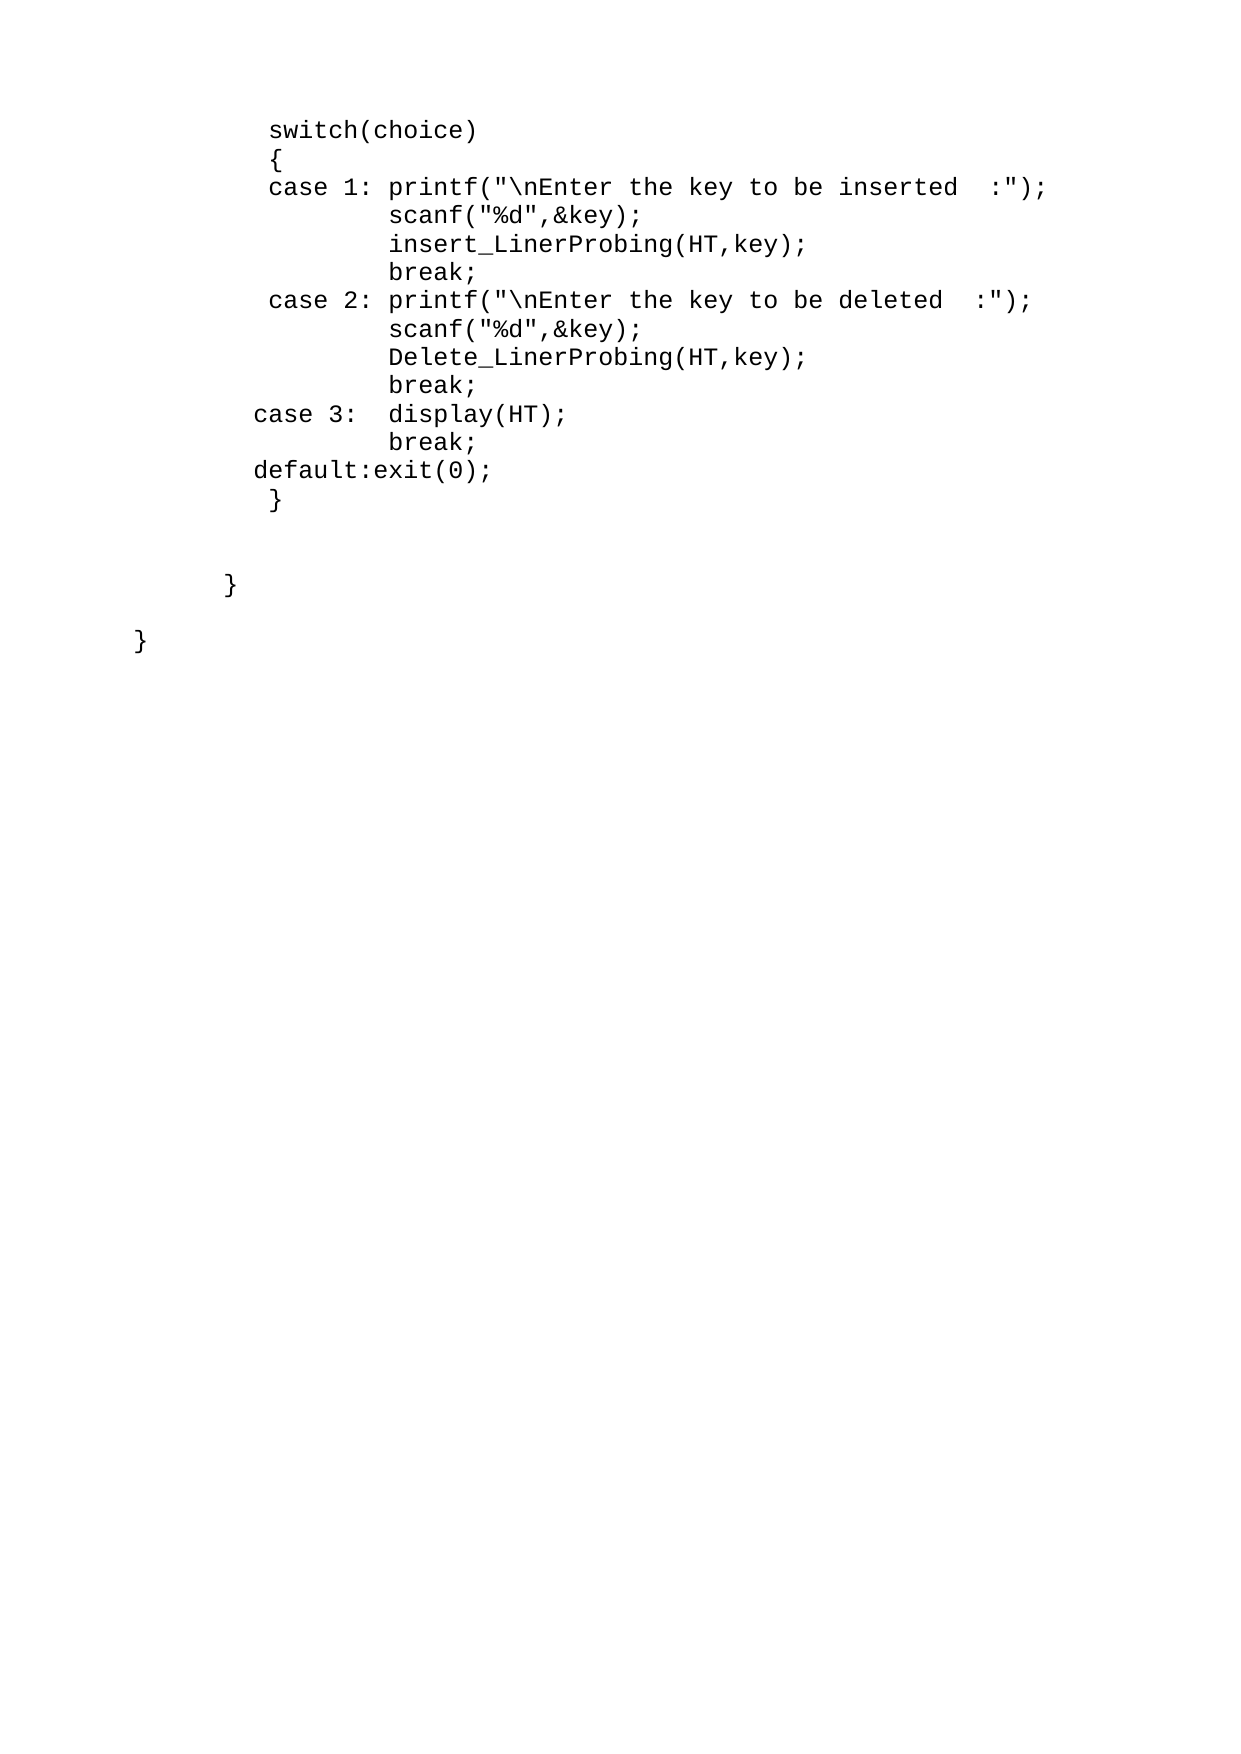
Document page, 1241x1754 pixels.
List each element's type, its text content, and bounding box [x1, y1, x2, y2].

text break; [118, 260, 1122, 288]
text { [118, 146, 1122, 175]
text break; [118, 430, 1122, 458]
text case 3: display(HT); [118, 401, 1122, 430]
text } [118, 486, 1122, 515]
text Delete_LinerProbing(HT,key); [118, 345, 1122, 373]
text switch(choice) [118, 118, 1122, 146]
text } [118, 571, 1122, 600]
text insert_LinerProbing(HT,key); [118, 231, 1122, 260]
text break; [118, 373, 1122, 401]
text } [118, 628, 1122, 656]
text case 2: printf("\nEnter the key to be deleted :"); [118, 288, 1122, 316]
text scanf("%d",&key); [118, 203, 1122, 231]
text default:exit(0); [118, 458, 1122, 486]
text scanf("%d",&key); [118, 316, 1122, 345]
text case 1: printf("\nEnter the key to be inserted :"); [118, 175, 1122, 203]
